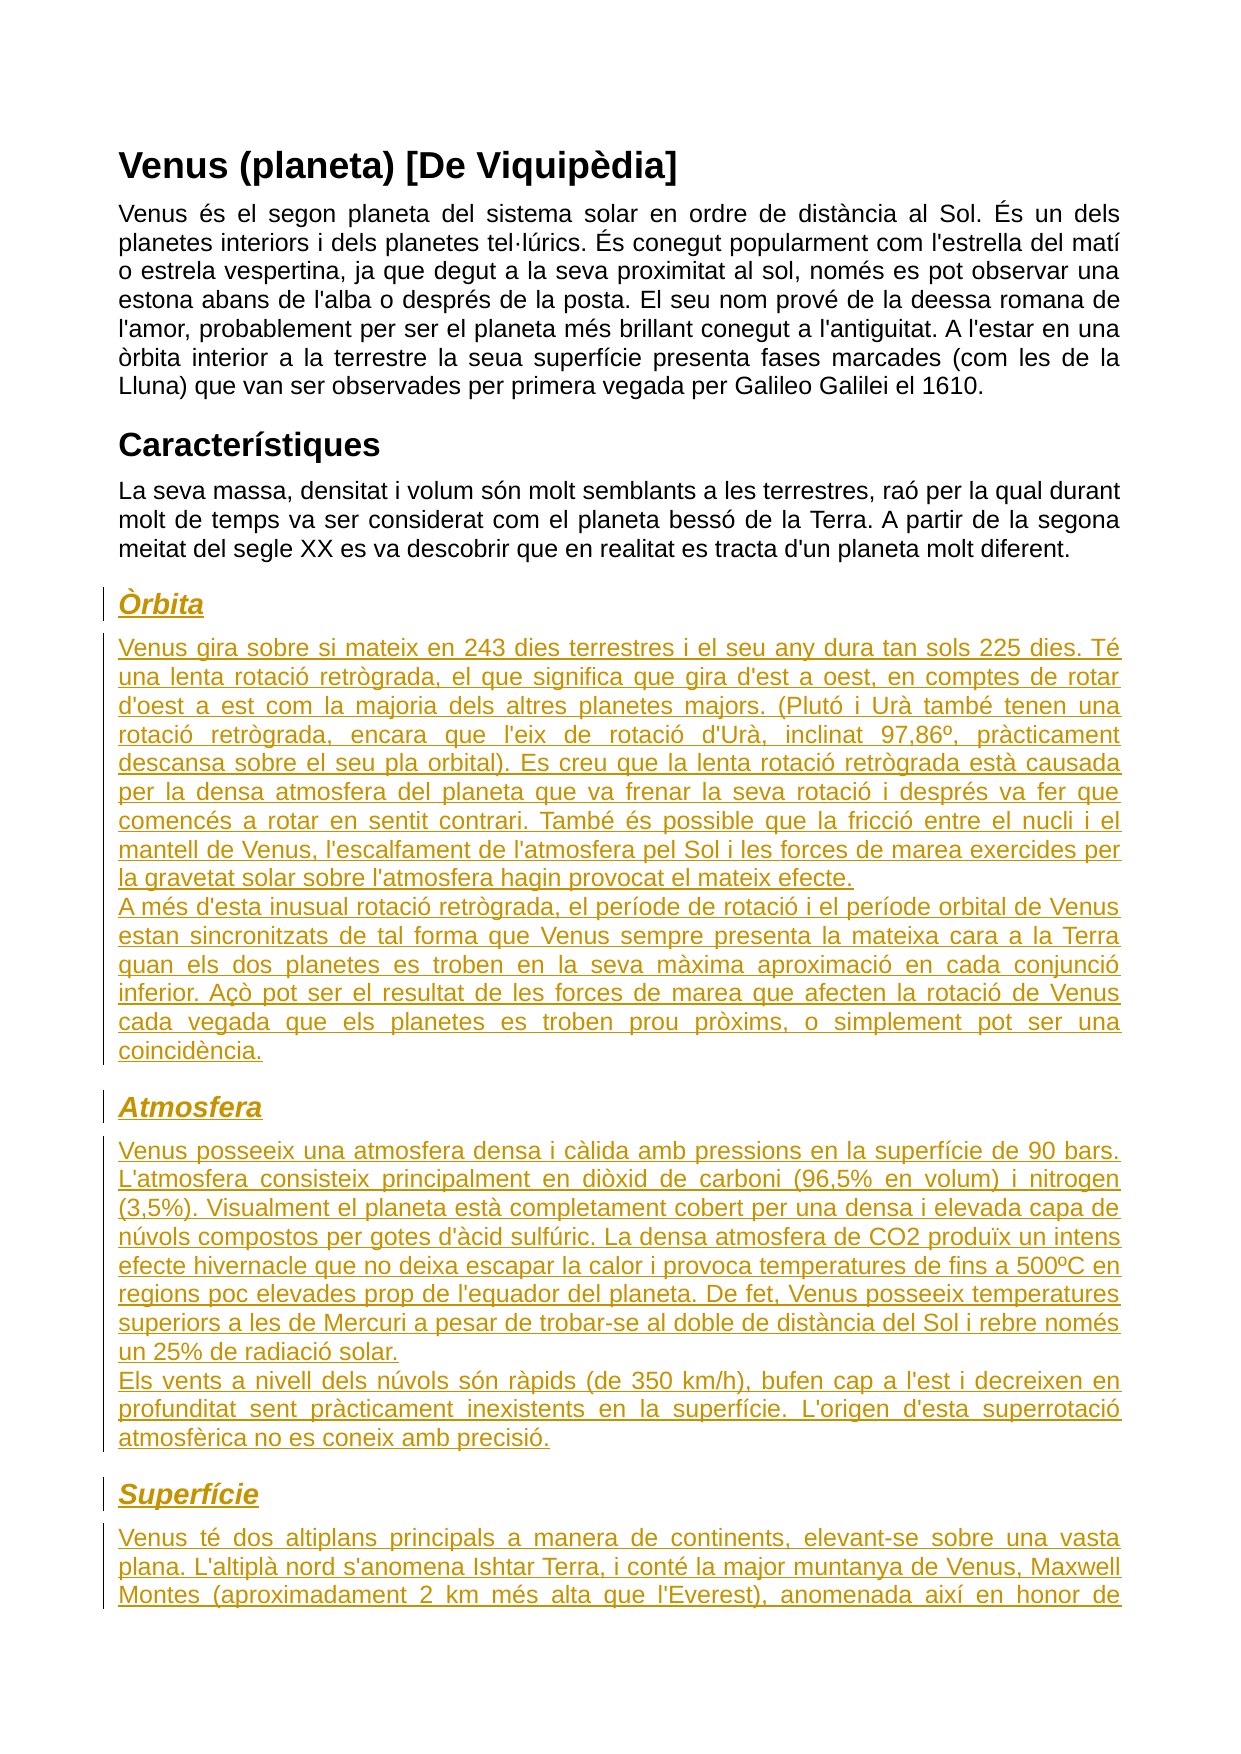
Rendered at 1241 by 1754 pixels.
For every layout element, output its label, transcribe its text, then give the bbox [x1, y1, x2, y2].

text coincidència. [118, 1033, 1122, 1065]
text rotació retrògrada, encara que l'eix de rotació d'Urà, inclinat 97,86º, pràcticament descansa sobre el seu pla orbital). Es creu que la lenta rotació retrògrada està causada [118, 717, 1122, 773]
subtitle Superfície [118, 1477, 1122, 1511]
text Venus posseeix una atmosfera densa i càlida amb pressions en la superfície de 90 bars. L'atmosfera consisteix principalment en diòxid de carboni (96,5% en volum) i nitrogen (3,5%). Visualment el planeta està completament cobert per una densa i elevada capa de núvols compostos per gotes d'àcid sulfúric. La densa atmosfera de CO2 produïx un intens [118, 1136, 1122, 1247]
text la gravetat solar sobre l'atmosfera hagin provocat el mateix efecte. [118, 861, 1122, 892]
text per la densa atmosfera del planeta que va frenar la seva rotació i després va fer que comencés a rotar en sentit contrari. També és possible que la fricció entre el nucli i el [118, 775, 1122, 831]
text Venus té dos altiplans principals a manera de continents, elevant-se sobre una vasta plana. L'altiplà nord s'anomena Ishtar Terra, i conté la major muntanya de Venus, Maxwell [118, 1523, 1122, 1577]
text mantell de Venus, l'escalfament de l'atmosfera pel Sol i les forces de marea exercides per [118, 832, 1122, 860]
text efecte hivernacle que no deixa escapar la calor i provoca temperatures de fins a 500ºC en [118, 1248, 1122, 1276]
subtitle Característiques [118, 425, 1122, 464]
subtitle Atmosfera [118, 1090, 1122, 1123]
subtitle Òrbita [118, 587, 1122, 621]
text regions poc elevades prop de l'equador del planeta. De fet, Venus posseeix temperatures superiors a les de Mercuri a pesar de trobar-se al doble de distància del Sol i rebre només un 25% de radiació solar. [118, 1277, 1122, 1366]
text profunditat sent pràcticament inexistents en la superfície. L'origen d'esta superrotació [118, 1392, 1122, 1419]
subtitle Venus (planeta) [De Viquipèdia] [118, 143, 1122, 186]
text atmosfèrica no es coneix amb precisió. [118, 1421, 1122, 1452]
text Venus gira sobre si mateix en 243 dies terrestres i el seu any dura tan sols 225 dies. Té [118, 633, 1122, 658]
text Montes (aproximadament 2 km més alta que l'Everest), anomenada així en honor de [118, 1578, 1122, 1605]
text A més d'esta inusual rotació retrògrada, el període de rotació i el període orbital de Venus estan sincronitzats de tal forma que Venus sempre presenta la mateixa cara a la Terra quan els dos planetes es troben en la seva màxima aproximació en cada conjunció inferior. Açò pot ser el resultat de les forces de marea que afecten la rotació de Venus cada vegada que els planetes es troben prou pròxims, o simplement pot ser una [118, 892, 1122, 1032]
text Els vents a nivell dels núvols són ràpids (de 350 km/h), bufen cap a l'est i decreixen en [118, 1366, 1122, 1391]
text La seva massa, densitat i volum són molt semblants a les terrestres, raó per la qual durant molt de temps va ser considerat com el planeta bessó de la Terra. A partir de la segona meitat del segle XX es va descobrir que en realitat es tracta d'un planeta molt diferent. [118, 476, 1122, 562]
text una lenta rotació retrògrada, el que significa que gira d'est a oest, en comptes de rotar d'oest a est com la majoria dels altres planetes majors. (Plutó i Urà també tenen una [118, 660, 1122, 716]
text Venus és el segon planeta del sistema solar en ordre de distància al Sol. És un dels planetes interiors i dels planetes tel·lúrics. És conegut popularment com l'estrella del matí o estrela vespertina, ja que degut a la seva proximitat al sol, només es pot observar una estona abans de l'alba o després de la posta. El seu nom prové de la deessa romana de l'amor, probablement per ser el planeta més brillant conegut a l'antiguitat. A l'estar en una òrbita interior a la terrestre la seua superfície presenta fases marcades (com les de la Lluna) que van ser observades per primera vegada per Galileo Galilei el 1610. [118, 199, 1122, 400]
